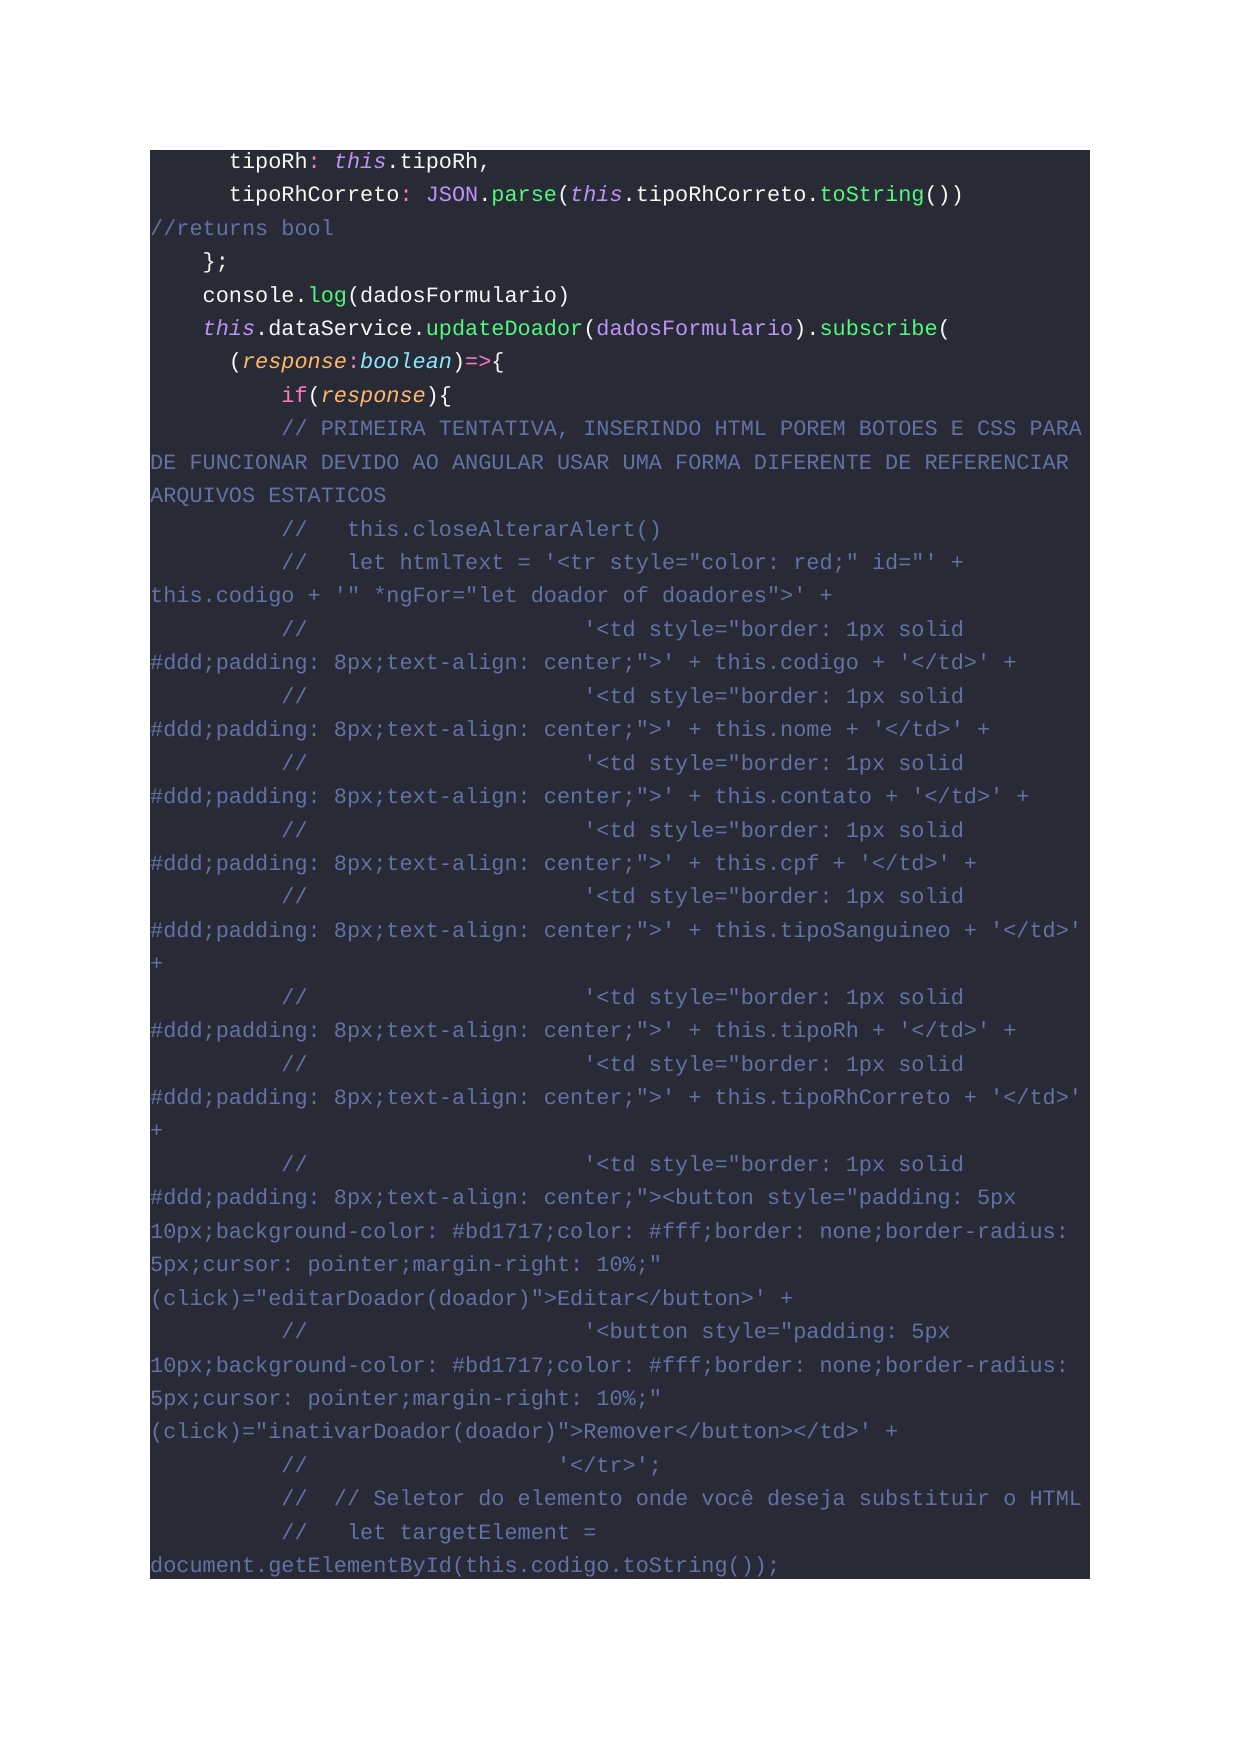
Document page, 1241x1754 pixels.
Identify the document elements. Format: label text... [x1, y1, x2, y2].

text // // Seletor do elemento onde você deseja substituir o HTML [150, 1487, 1090, 1512]
text (response:boolean)=>{ [150, 351, 1090, 375]
text // '<td style="border: 1px solid #ddd;padding: 8px;text-align: center;">' + this.codigo + '</td>' + [150, 618, 1090, 676]
text // let htmlText = '<tr style="color: red;" id="' + this.codigo + '" *ngFor="let doador of doadores">' + [150, 551, 1090, 609]
text // '<button style="padding: 5px 10px;background-color: #bd1717;color: #fff;border: none;border-radius: 5px;cursor: pointer;margin-right: 10%;" (click)="inativarDoador(doador)">Remover</button></td>' + [150, 1320, 1090, 1445]
text // '<td style="border: 1px solid #ddd;padding: 8px;text-align: center;">' + this.tipoRh + '</td>' + [150, 986, 1090, 1044]
text this.dataService.updateDoador(dadosFormulario).subscribe( [150, 317, 1090, 342]
text // '<td style="border: 1px solid #ddd;padding: 8px;text-align: center;">' + this.tipoRhCorreto + '</td>' + [150, 1053, 1090, 1144]
text // this.closeAlterarAlert() [150, 518, 1090, 543]
text // '</tr>'; [150, 1454, 1090, 1479]
text // '<td style="border: 1px solid #ddd;padding: 8px;text-align: center;">' + this.cpf + '</td>' + [150, 819, 1090, 877]
text // '<td style="border: 1px solid #ddd;padding: 8px;text-align: center;">' + this.nome + '</td>' + [150, 685, 1090, 743]
text if(response){ [150, 384, 1090, 409]
text tipoRh: this.tipoRh, [150, 150, 1090, 175]
text // PRIMEIRA TENTATIVA, INSERINDO HTML POREM BOTOES E CSS PARA DE FUNCIONAR DEVIDO AO ANGULAR USAR UMA FORMA DIFERENTE DE REFERENCIAR ARQUIVOS ESTATICOS [150, 417, 1090, 509]
text // '<td style="border: 1px solid #ddd;padding: 8px;text-align: center;"><button style="padding: 5px 10px;background-color: #bd1717;color: #fff;border: none;border-radius: 5px;cursor: pointer;margin-right: 10%;" (click)="editarDoador(doador)">Editar</button>' + [150, 1153, 1090, 1312]
text }; [150, 250, 1090, 275]
text // let targetElement = document.getElementById(this.codigo.toString()); [150, 1521, 1090, 1579]
text // '<td style="border: 1px solid #ddd;padding: 8px;text-align: center;">' + this.tipoSanguineo + '</td>' + [150, 886, 1090, 977]
text console.log(dadosFormulario) [150, 284, 1090, 308]
text tipoRhCorreto: JSON.parse(this.tipoRhCorreto.toString()) //returns bool [150, 183, 1090, 242]
text // '<td style="border: 1px solid #ddd;padding: 8px;text-align: center;">' + this.contato + '</td>' + [150, 752, 1090, 810]
